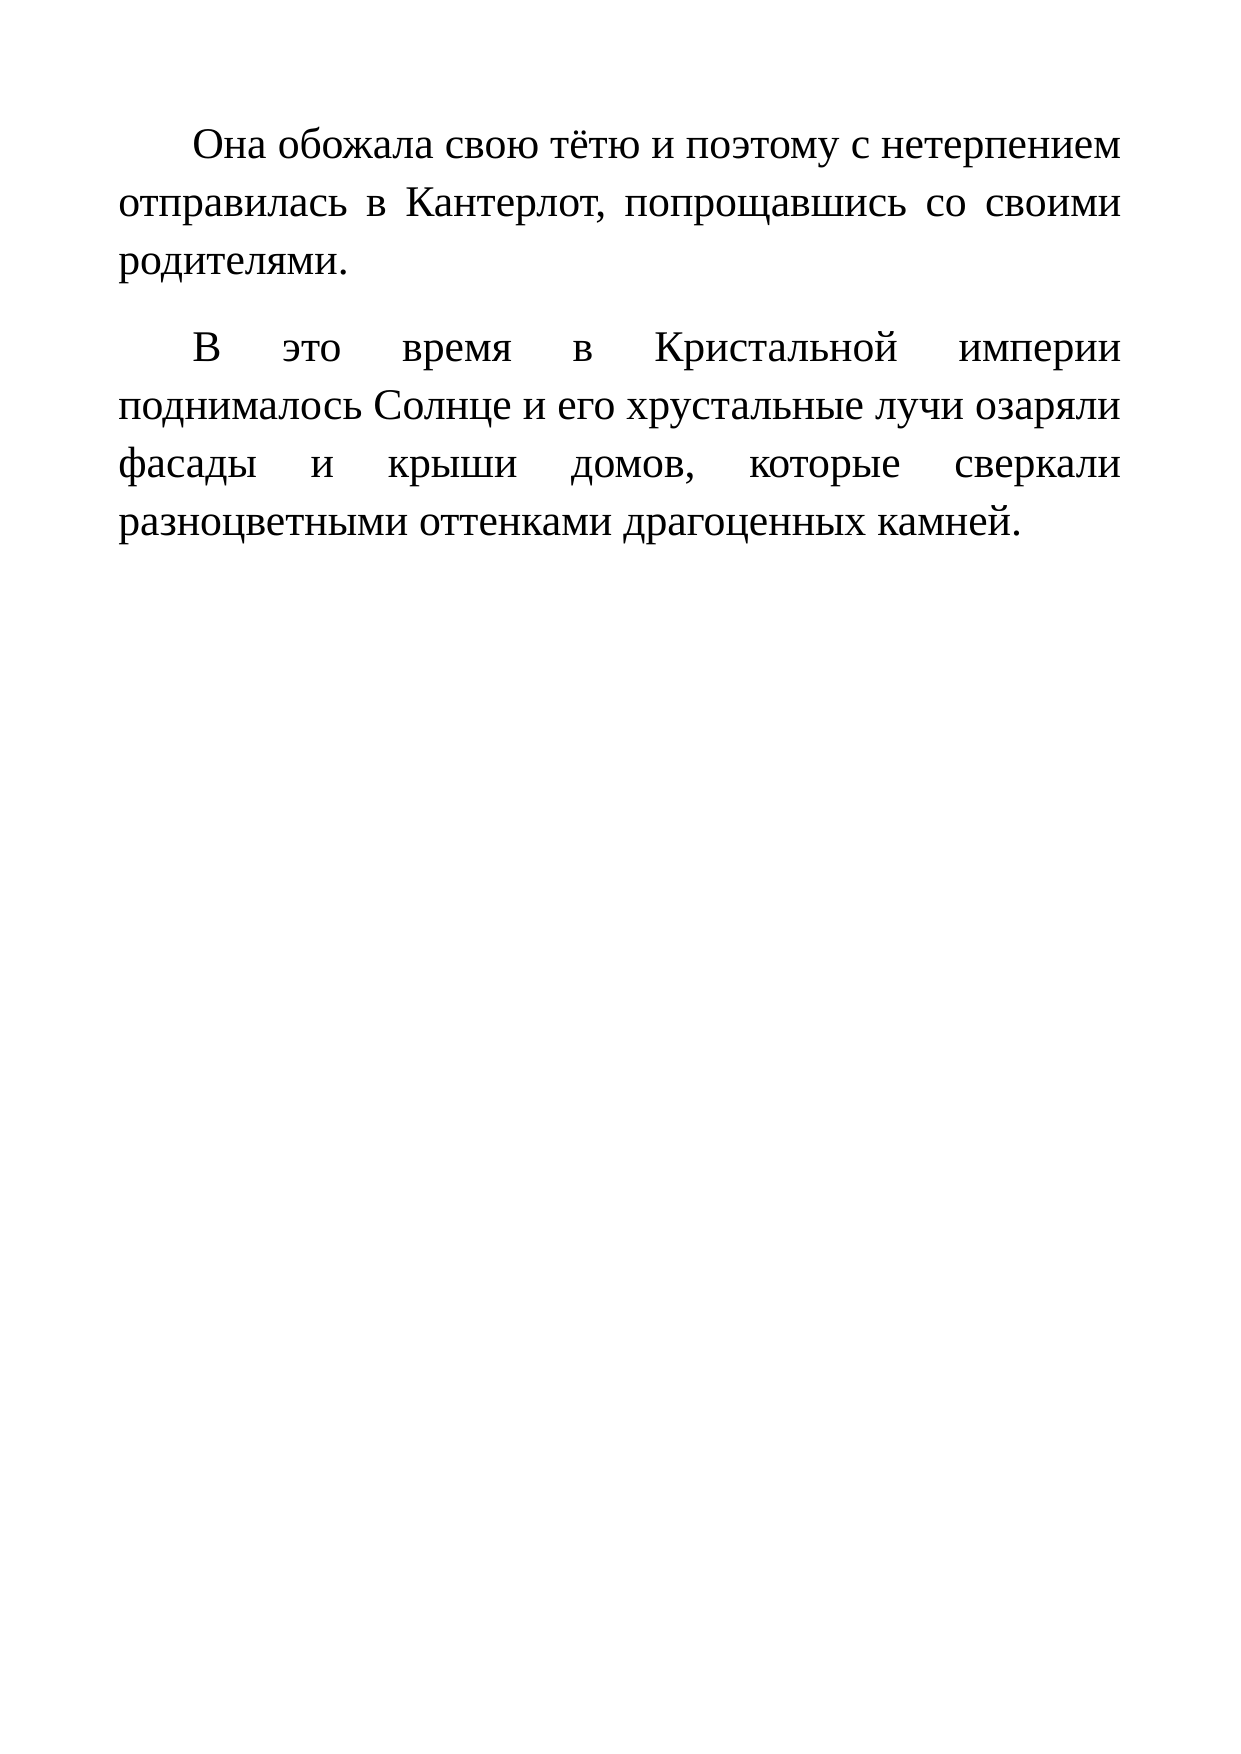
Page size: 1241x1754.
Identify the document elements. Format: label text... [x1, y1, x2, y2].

text В это время в Кристальной империи поднималось Солнце и его хрустальные лучи озаряли фасады и крыши домов, которые сверкали разноцветными оттенками драгоценных камней. [118, 321, 1122, 545]
text Она обожала свою тётю и поэтому с нетерпением отправилась в Кантерлот, попрощавшись со своими родителями. [118, 118, 1122, 284]
